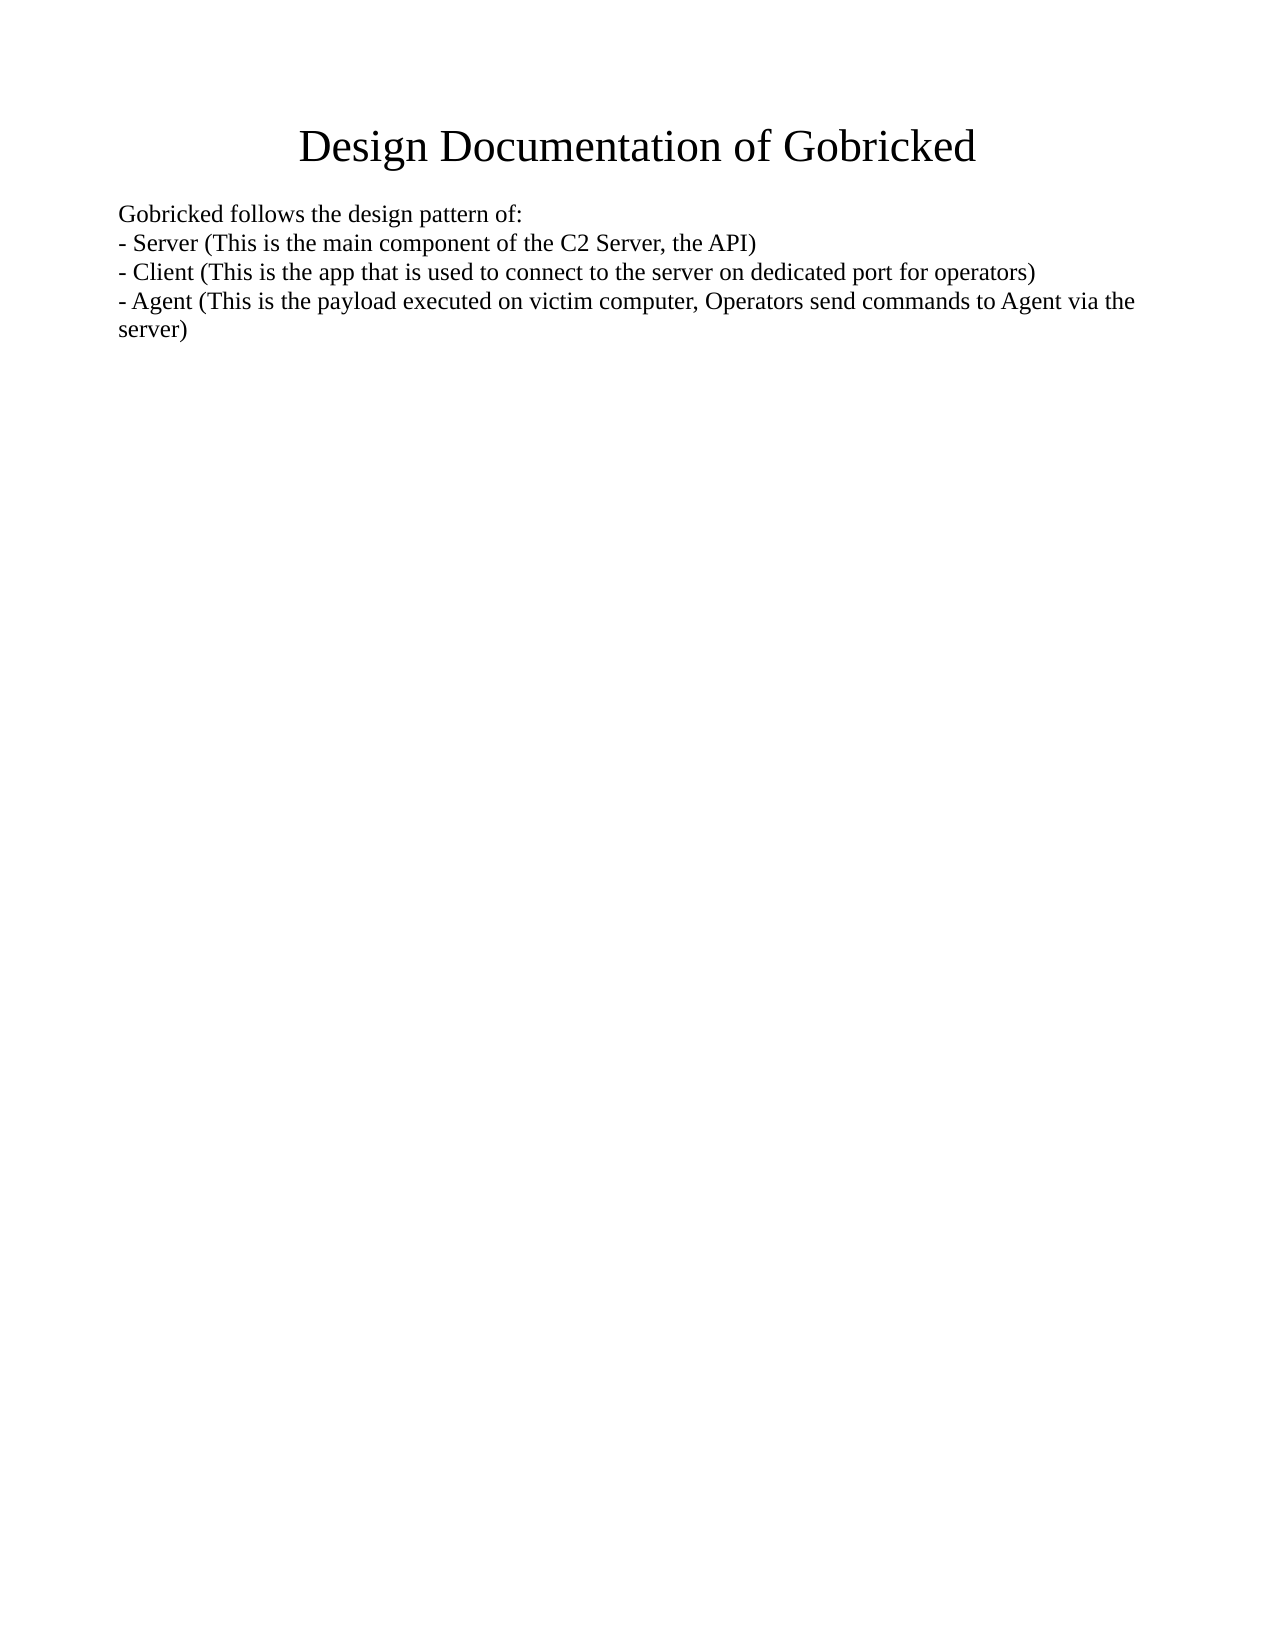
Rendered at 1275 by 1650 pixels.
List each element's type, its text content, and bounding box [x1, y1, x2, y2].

text - Server (This is the main component of the C2 Server, the API) [118, 228, 1157, 257]
text - Agent (This is the payload executed on victim computer, Operators send commands to Agent via the server) [118, 286, 1157, 343]
text - Client (This is the app that is used to connect to the server on dedicated port for operators) [118, 257, 1157, 286]
text Design Documentation of Gobricked [118, 118, 1157, 171]
text Gobricked follows the design pattern of: [118, 199, 1157, 228]
